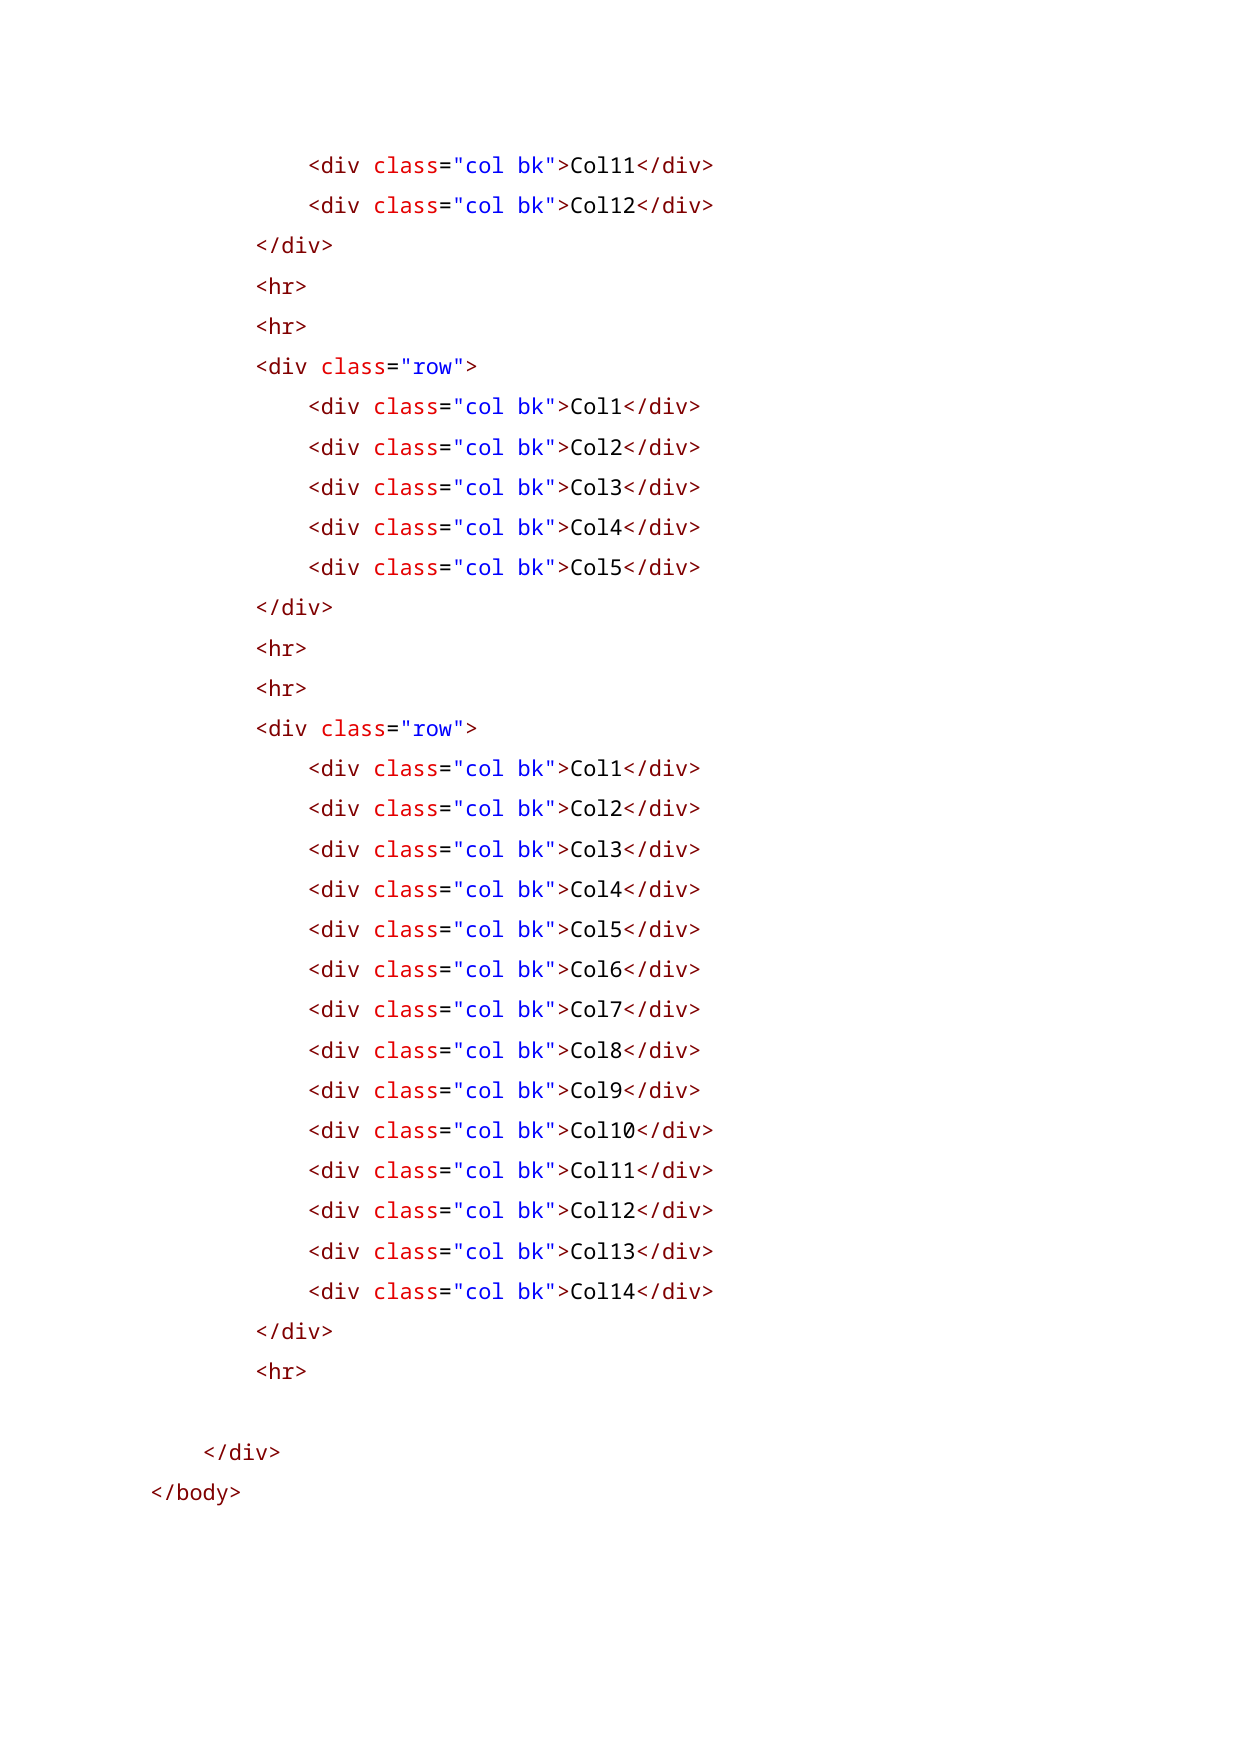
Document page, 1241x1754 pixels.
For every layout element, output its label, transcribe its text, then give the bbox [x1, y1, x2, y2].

text <div class="col bk">Col8</div> [150, 1034, 1090, 1064]
text <div class="col bk">Col2</div> [150, 431, 1090, 461]
text <hr> [150, 271, 1090, 300]
text <div class="col bk">Col11</div> [150, 1155, 1090, 1185]
text </body> [150, 1477, 1090, 1507]
text <div class="col bk">Col12</div> [150, 190, 1090, 220]
text <div class="col bk">Col4</div> [150, 874, 1090, 903]
text </div> [150, 1316, 1090, 1346]
text <div class="col bk">Col4</div> [150, 512, 1090, 542]
text </div> [150, 230, 1090, 260]
text </div> [150, 592, 1090, 622]
text <div class="col bk">Col2</div> [150, 793, 1090, 823]
text <div class="col bk">Col9</div> [150, 1075, 1090, 1104]
text <div class="col bk">Col12</div> [150, 1195, 1090, 1225]
text <div class="col bk">Col5</div> [150, 552, 1090, 582]
text <div class="col bk">Col1</div> [150, 753, 1090, 783]
text <div class="col bk">Col7</div> [150, 994, 1090, 1024]
text <div class="col bk">Col5</div> [150, 914, 1090, 944]
text <div class="col bk">Col13</div> [150, 1236, 1090, 1265]
text <hr> [150, 673, 1090, 702]
text <div class="row"> [150, 713, 1090, 743]
text <hr> [150, 311, 1090, 341]
text <div class="col bk">Col3</div> [150, 833, 1090, 863]
text <hr> [150, 632, 1090, 662]
text <hr> [150, 1356, 1090, 1386]
text </div> [150, 1437, 1090, 1466]
text <div class="col bk">Col11</div> [150, 150, 1090, 180]
text <div class="col bk">Col3</div> [150, 472, 1090, 501]
text <div class="col bk">Col1</div> [150, 391, 1090, 421]
text <div class="col bk">Col10</div> [150, 1115, 1090, 1145]
text <div class="row"> [150, 351, 1090, 381]
text <div class="col bk">Col6</div> [150, 954, 1090, 984]
text <div class="col bk">Col14</div> [150, 1276, 1090, 1306]
